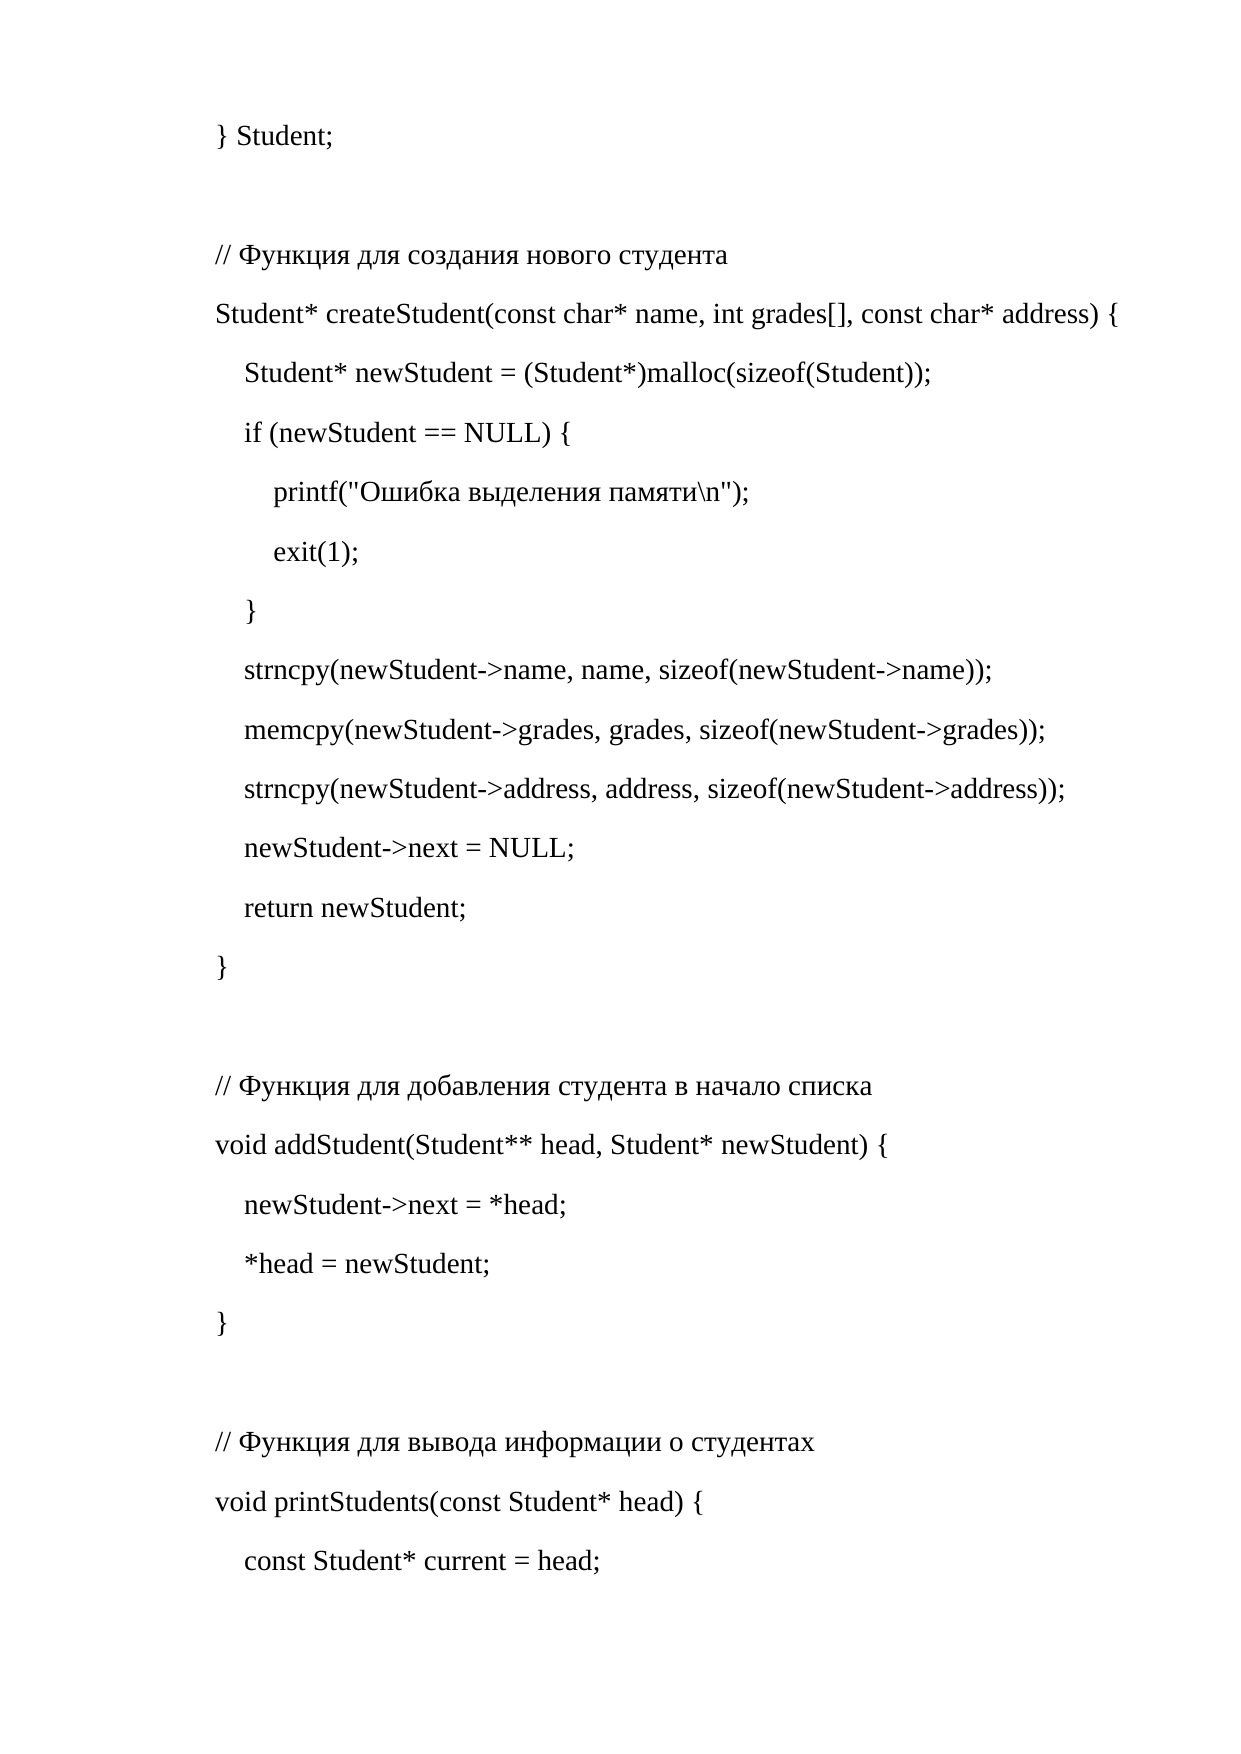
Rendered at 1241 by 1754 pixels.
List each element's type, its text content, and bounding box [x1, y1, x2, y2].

text const Student* current = head; [215, 1543, 1152, 1577]
text memcpy(newStudent->grades, grades, sizeof(newStudent->grades)); [215, 712, 1152, 745]
text exit(1); [215, 534, 1152, 567]
text return newStudent; [215, 890, 1152, 923]
text // Функция для создания нового студента [215, 237, 1152, 270]
text Student* createStudent(const char* name, int grades[], const char* address) { [215, 296, 1152, 330]
text // Функция для вывода информации о студентах [215, 1424, 1152, 1458]
text } [215, 593, 1152, 627]
text printf("Ошибка выделения памяти\n"); [215, 474, 1152, 508]
text } [215, 1306, 1152, 1339]
text void addStudent(Student** head, Student* newStudent) { [215, 1127, 1152, 1161]
text } [215, 949, 1152, 983]
text } Student; [215, 118, 1152, 152]
text newStudent->next = *head; [215, 1187, 1152, 1220]
text void printStudents(const Student* head) { [215, 1484, 1152, 1517]
text Student* newStudent = (Student*)malloc(sizeof(Student)); [215, 356, 1152, 389]
text // Функция для добавления студента в начало списка [215, 1068, 1152, 1102]
text newStudent->next = NULL; [215, 831, 1152, 864]
text strncpy(newStudent->name, name, sizeof(newStudent->name)); [215, 652, 1152, 686]
text strncpy(newStudent->address, address, sizeof(newStudent->address)); [215, 771, 1152, 805]
text if (newStudent == NULL) { [215, 415, 1152, 448]
text *head = newStudent; [215, 1246, 1152, 1280]
